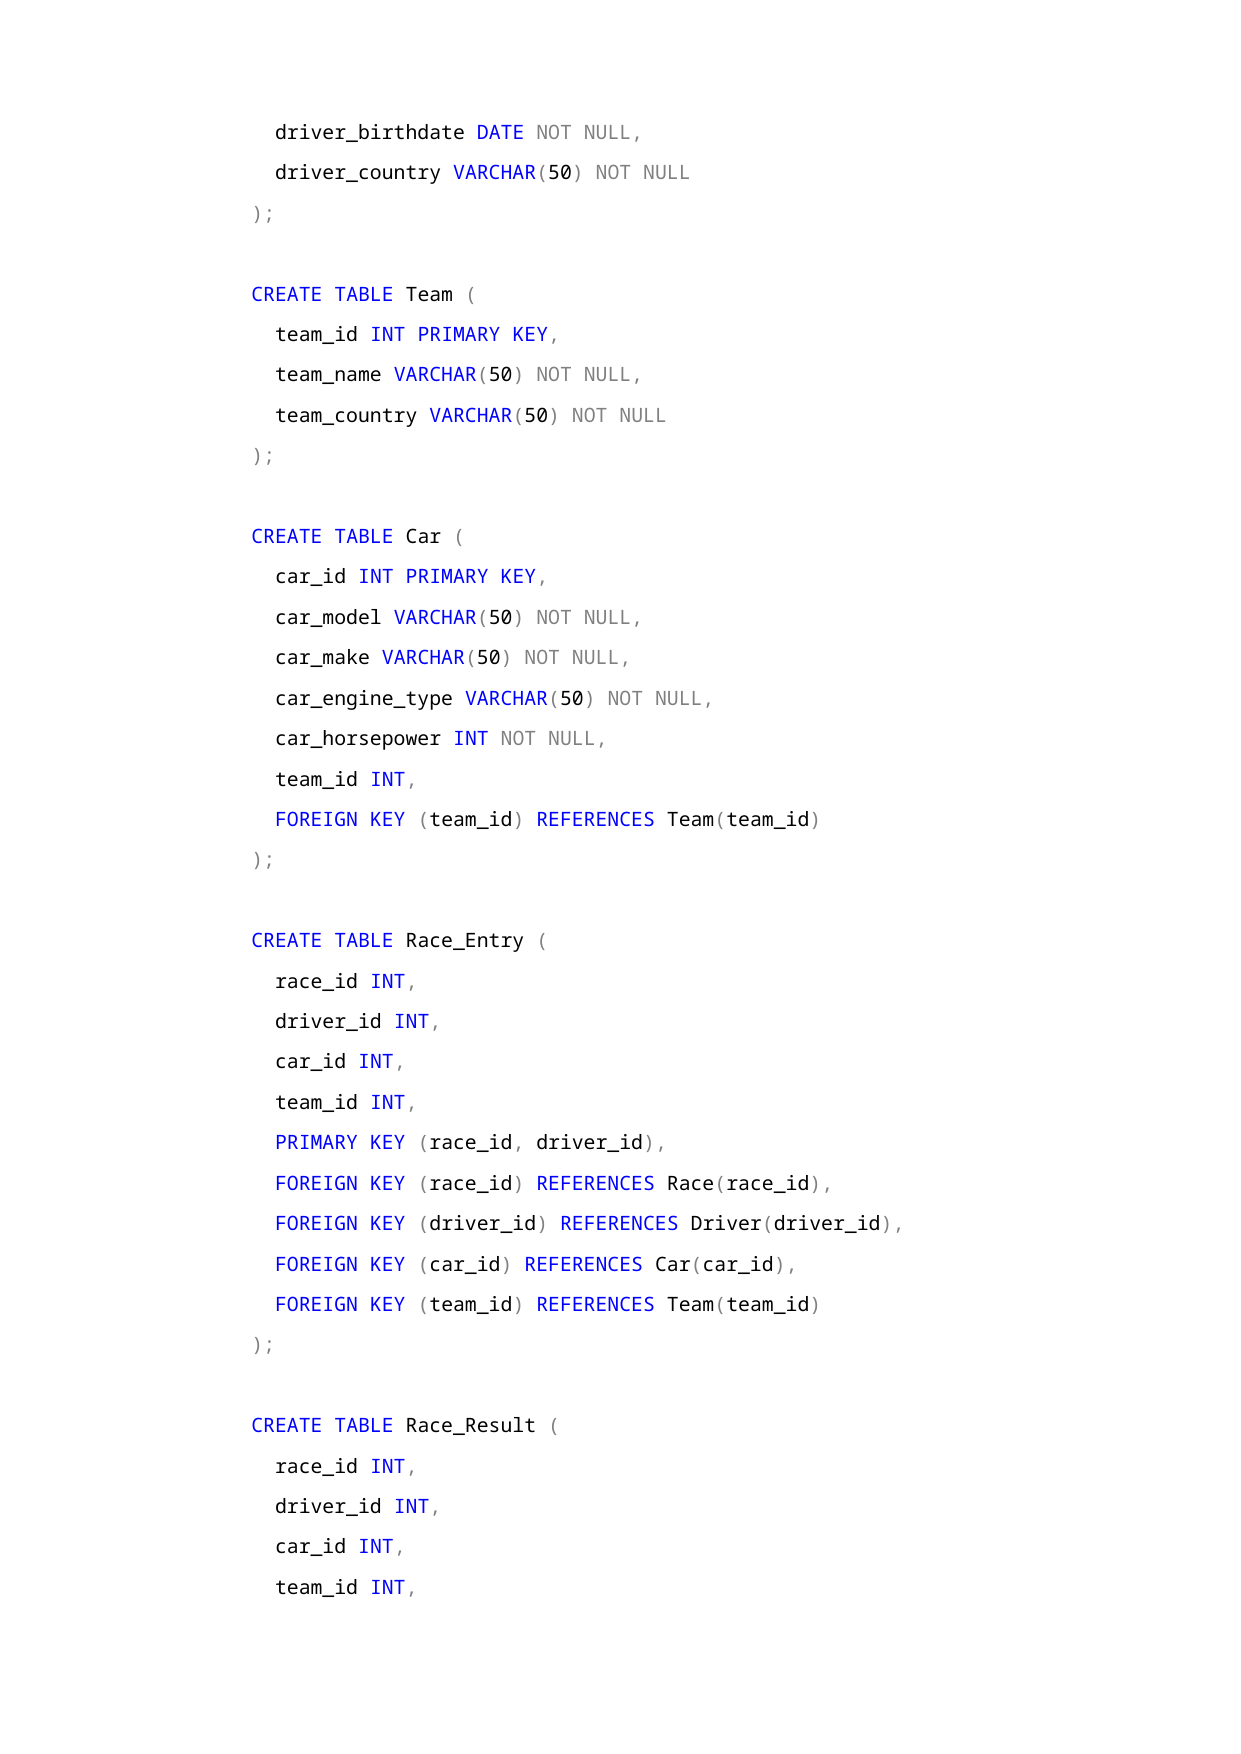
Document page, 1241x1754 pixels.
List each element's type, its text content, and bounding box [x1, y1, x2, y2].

text car_id INT, [177, 1048, 1152, 1075]
text CREATE TABLE Race_Entry ( [177, 926, 1152, 953]
text driver_country VARCHAR(50) NOT NULL [177, 158, 1152, 186]
text car_id INT PRIMARY KEY, [177, 563, 1152, 590]
text driver_id INT, [177, 1492, 1152, 1519]
text team_id INT, [177, 1088, 1152, 1115]
text driver_id INT, [177, 1007, 1152, 1034]
text team_id INT PRIMARY KEY, [177, 320, 1152, 347]
text ); [177, 846, 1152, 873]
text FOREIGN KEY (driver_id) REFERENCES Driver(driver_id), [177, 1209, 1152, 1236]
text FOREIGN KEY (team_id) REFERENCES Team(team_id) [177, 1290, 1152, 1317]
text car_id INT, [177, 1533, 1152, 1560]
text race_id INT, [177, 1452, 1152, 1479]
text ); [177, 1331, 1152, 1358]
text car_horsepower INT NOT NULL, [177, 724, 1152, 751]
text race_id INT, [177, 967, 1152, 994]
text FOREIGN KEY (race_id) REFERENCES Race(race_id), [177, 1169, 1152, 1196]
text FOREIGN KEY (car_id) REFERENCES Car(car_id), [177, 1250, 1152, 1277]
text team_name VARCHAR(50) NOT NULL, [177, 361, 1152, 388]
text car_model VARCHAR(50) NOT NULL, [177, 603, 1152, 630]
text CREATE TABLE Car ( [177, 522, 1152, 549]
text FOREIGN KEY (team_id) REFERENCES Team(team_id) [177, 805, 1152, 832]
text team_country VARCHAR(50) NOT NULL [177, 401, 1152, 428]
text ); [177, 441, 1152, 468]
text CREATE TABLE Team ( [177, 280, 1152, 307]
text ); [177, 199, 1152, 226]
text CREATE TABLE Race_Result ( [177, 1411, 1152, 1438]
text driver_birthdate DATE NOT NULL, [177, 118, 1152, 145]
text team_id INT, [177, 1573, 1152, 1600]
text car_make VARCHAR(50) NOT NULL, [177, 643, 1152, 671]
text team_id INT, [177, 765, 1152, 792]
text PRIMARY KEY (race_id, driver_id), [177, 1128, 1152, 1156]
text car_engine_type VARCHAR(50) NOT NULL, [177, 684, 1152, 711]
